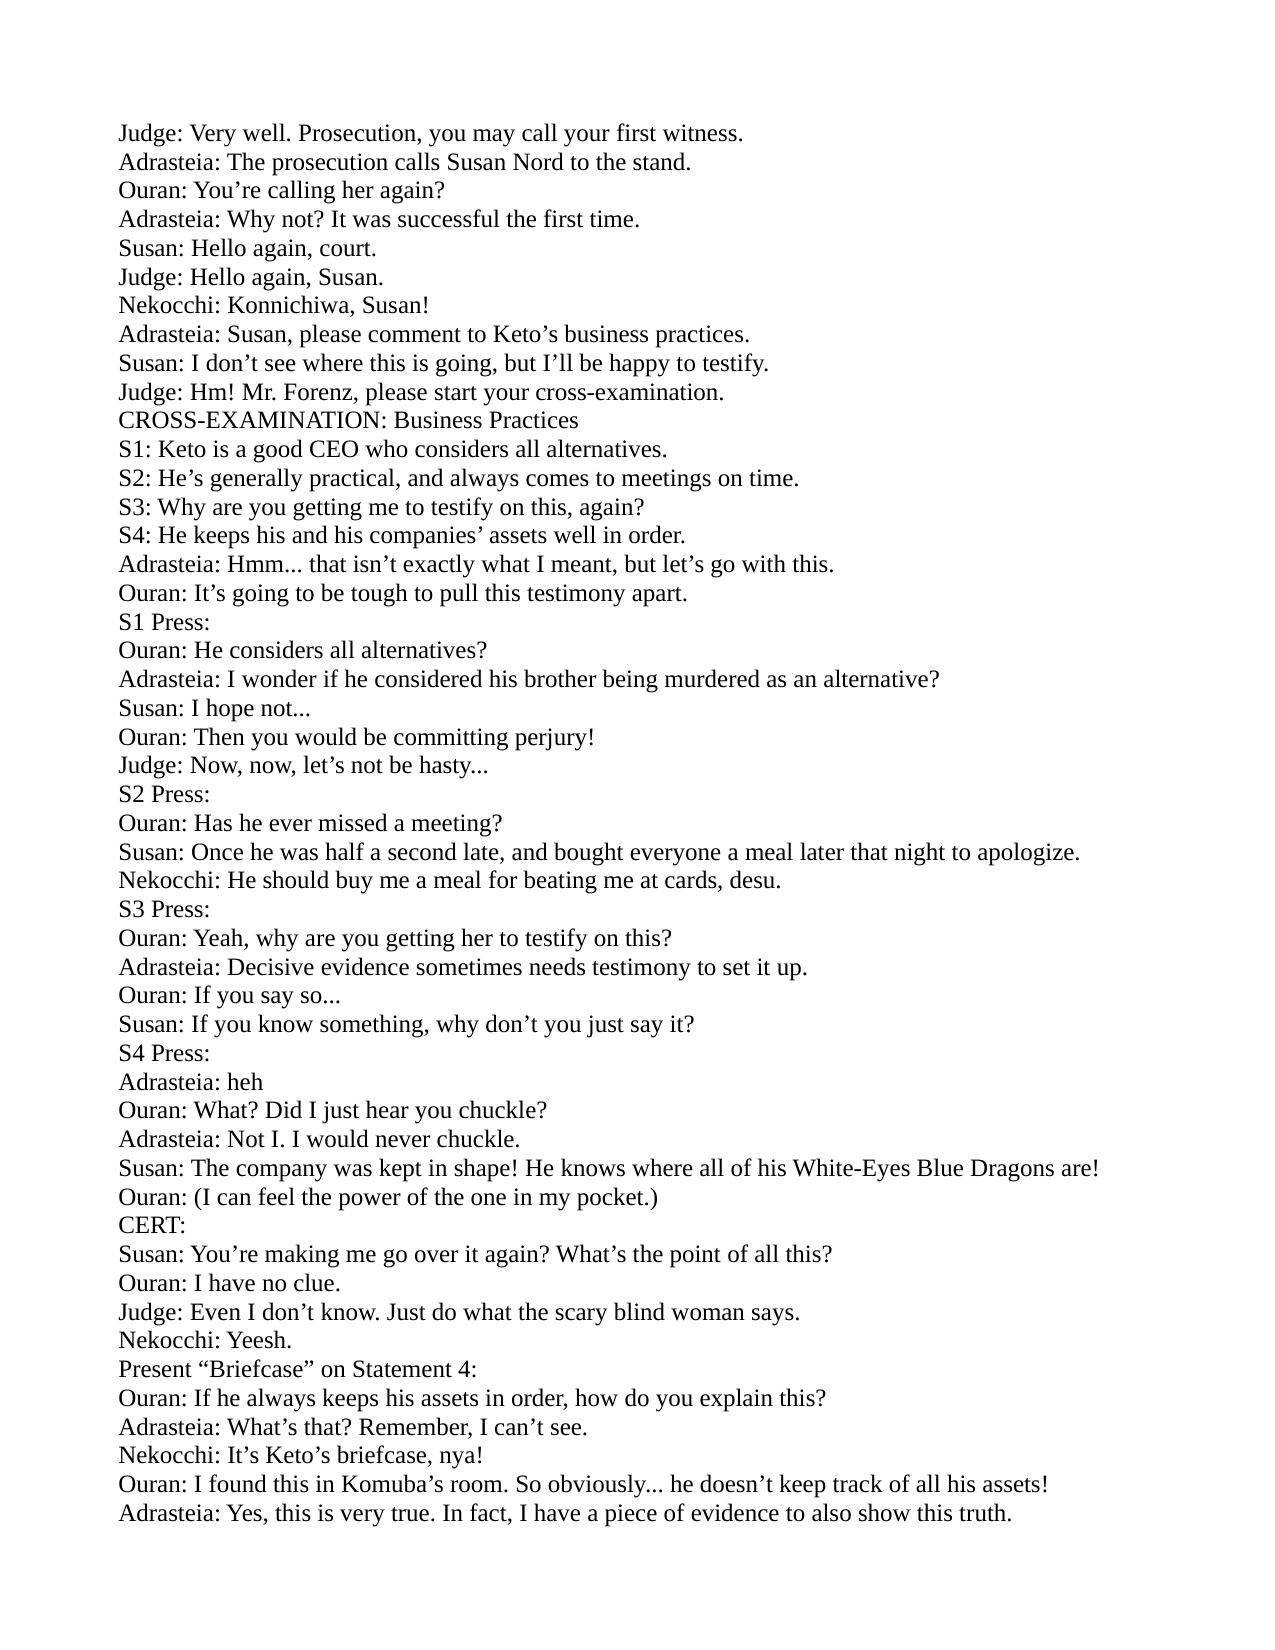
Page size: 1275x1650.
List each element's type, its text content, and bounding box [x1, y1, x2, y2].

text Judge: Even I don’t know. Just do what the scary blind woman says. [118, 1297, 1157, 1326]
text Ouran: Has he ever missed a meeting? [118, 808, 1157, 837]
text Ouran: I have no clue. [118, 1268, 1157, 1297]
text S4: He keeps his and his companies’ assets well in order. [118, 521, 1157, 549]
text Adrasteia: Hmm... that isn’t exactly what I meant, but let’s go with this. [118, 549, 1157, 578]
text Susan: I hope not... [118, 693, 1157, 722]
text S1 Press: [118, 607, 1157, 636]
text Adrasteia: Not I. I would never chuckle. [118, 1124, 1157, 1153]
text Susan: Once he was half a second late, and bought everyone a meal later that night to apologize. [118, 837, 1157, 866]
text Nekocchi: Yeesh. [118, 1326, 1157, 1354]
text Present “Briefcase” on Statement 4: [118, 1354, 1157, 1383]
text Ouran: He considers all alternatives? [118, 636, 1157, 664]
text Ouran: Then you would be committing perjury! [118, 722, 1157, 751]
text Judge: Hello again, Susan. [118, 262, 1157, 291]
text Ouran: It’s going to be tough to pull this testimony apart. [118, 578, 1157, 607]
text Judge: Now, now, let’s not be hasty... [118, 751, 1157, 779]
text Nekocchi: He should buy me a meal for beating me at cards, desu. [118, 866, 1157, 894]
text CROSS-EXAMINATION: Business Practices [118, 406, 1157, 434]
text Adrasteia: heh [118, 1067, 1157, 1096]
text Susan: Hello again, court. [118, 233, 1157, 262]
text Susan: You’re making me go over it again? What’s the point of all this? [118, 1239, 1157, 1268]
text Adrasteia: Yes, this is very true. In fact, I have a piece of evidence to also show this truth. [118, 1498, 1157, 1527]
text Susan: The company was kept in shape! He knows where all of his White-Eyes Blue Dragons are! [118, 1153, 1157, 1182]
text Susan: I don’t see where this is going, but I’ll be happy to testify. [118, 348, 1157, 377]
text S2 Press: [118, 779, 1157, 808]
text Ouran: Yeah, why are you getting her to testify on this? [118, 923, 1157, 952]
text Judge: Hm! Mr. Forenz, please start your cross-examination. [118, 377, 1157, 406]
text Adrasteia: Susan, please comment to Keto’s business practices. [118, 319, 1157, 348]
text Adrasteia: Decisive evidence sometimes needs testimony to set it up. [118, 952, 1157, 981]
text S1: Keto is a good CEO who considers all alternatives. [118, 434, 1157, 463]
text Ouran: I found this in Komuba’s room. So obviously... he doesn’t keep track of all his assets! [118, 1469, 1157, 1498]
text Ouran: What? Did I just hear you chuckle? [118, 1096, 1157, 1124]
text S3: Why are you getting me to testify on this, again? [118, 492, 1157, 521]
text Nekocchi: Konnichiwa, Susan! [118, 291, 1157, 319]
text Adrasteia: Why not? It was successful the first time. [118, 204, 1157, 233]
text Adrasteia: What’s that? Remember, I can’t see. [118, 1412, 1157, 1441]
text Ouran: If you say so... [118, 981, 1157, 1009]
text Nekocchi: It’s Keto’s briefcase, nya! [118, 1441, 1157, 1469]
text Ouran: If he always keeps his assets in order, how do you explain this? [118, 1383, 1157, 1412]
text Susan: If you know something, why don’t you just say it? [118, 1009, 1157, 1038]
text Judge: Very well. Prosecution, you may call your first witness. [118, 118, 1157, 147]
text S4 Press: [118, 1038, 1157, 1067]
text Ouran: You’re calling her again? [118, 176, 1157, 204]
text CERT: [118, 1211, 1157, 1239]
text Ouran: (I can feel the power of the one in my pocket.) [118, 1182, 1157, 1211]
text S3 Press: [118, 894, 1157, 923]
text S2: He’s generally practical, and always comes to meetings on time. [118, 463, 1157, 492]
text Adrasteia: I wonder if he considered his brother being murdered as an alternative? [118, 664, 1157, 693]
text Adrasteia: The prosecution calls Susan Nord to the stand. [118, 147, 1157, 176]
